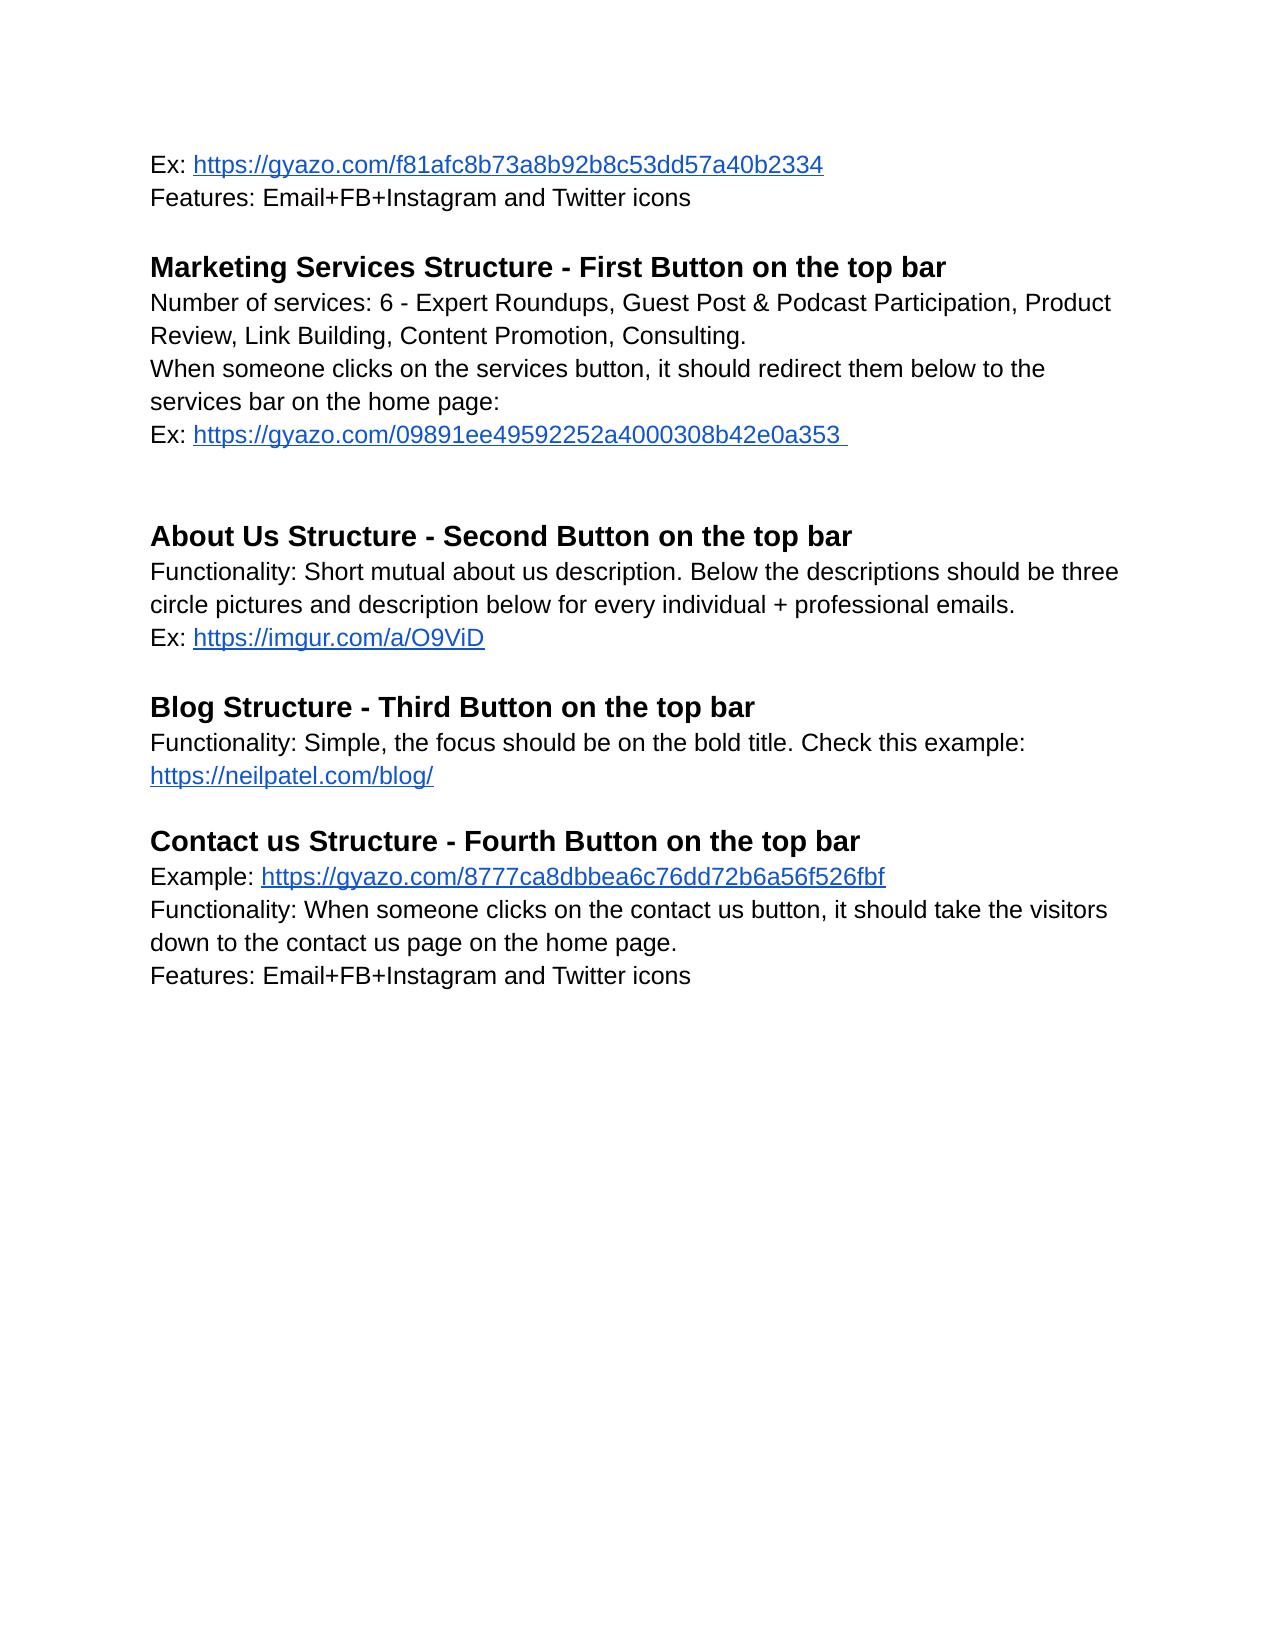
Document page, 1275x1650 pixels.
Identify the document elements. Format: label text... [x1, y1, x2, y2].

text Ex: https://gyazo.com/09891ee49592252a4000308b42e0a353 [150, 420, 1125, 448]
text Contact us Structure - Fourth Button on the top bar Example: https://gyazo.com/8777ca8dbbea6c76dd72b6a56f526fbf [150, 824, 1125, 890]
text Functionality: When someone clicks on the contact us button, it should take the visitors down to the contact us page on the home page. Features: Email+FB+Instagram and Twitter icons [150, 894, 1125, 1055]
text Ex: https://gyazo.com/f81afc8b73a8b92b8c53dd57a40b2334 Features: Email+FB+Instagram and Twitter icons Marketing Services Structure - First Button on the top bar Number of services: 6 - Expert Roundups, Guest Post & Podcast Participation, Product Review, Link Building, Content Promotion, Consulting. When someone clicks on the services button, it should redirect them below to the services bar on the home page: [150, 150, 1125, 415]
text About Us Structure - Second Button on the top bar [150, 519, 1125, 552]
text Functionality: Short mutual about us description. Below the descriptions should be three circle pictures and description below for every individual + professional emails. Ex: https://imgur.com/a/O9ViD Blog Structure - Third Button on the top bar Functionality: Simple, the focus should be on the bold title. Check this example: https://neilpatel.com/blog/ [150, 557, 1125, 820]
